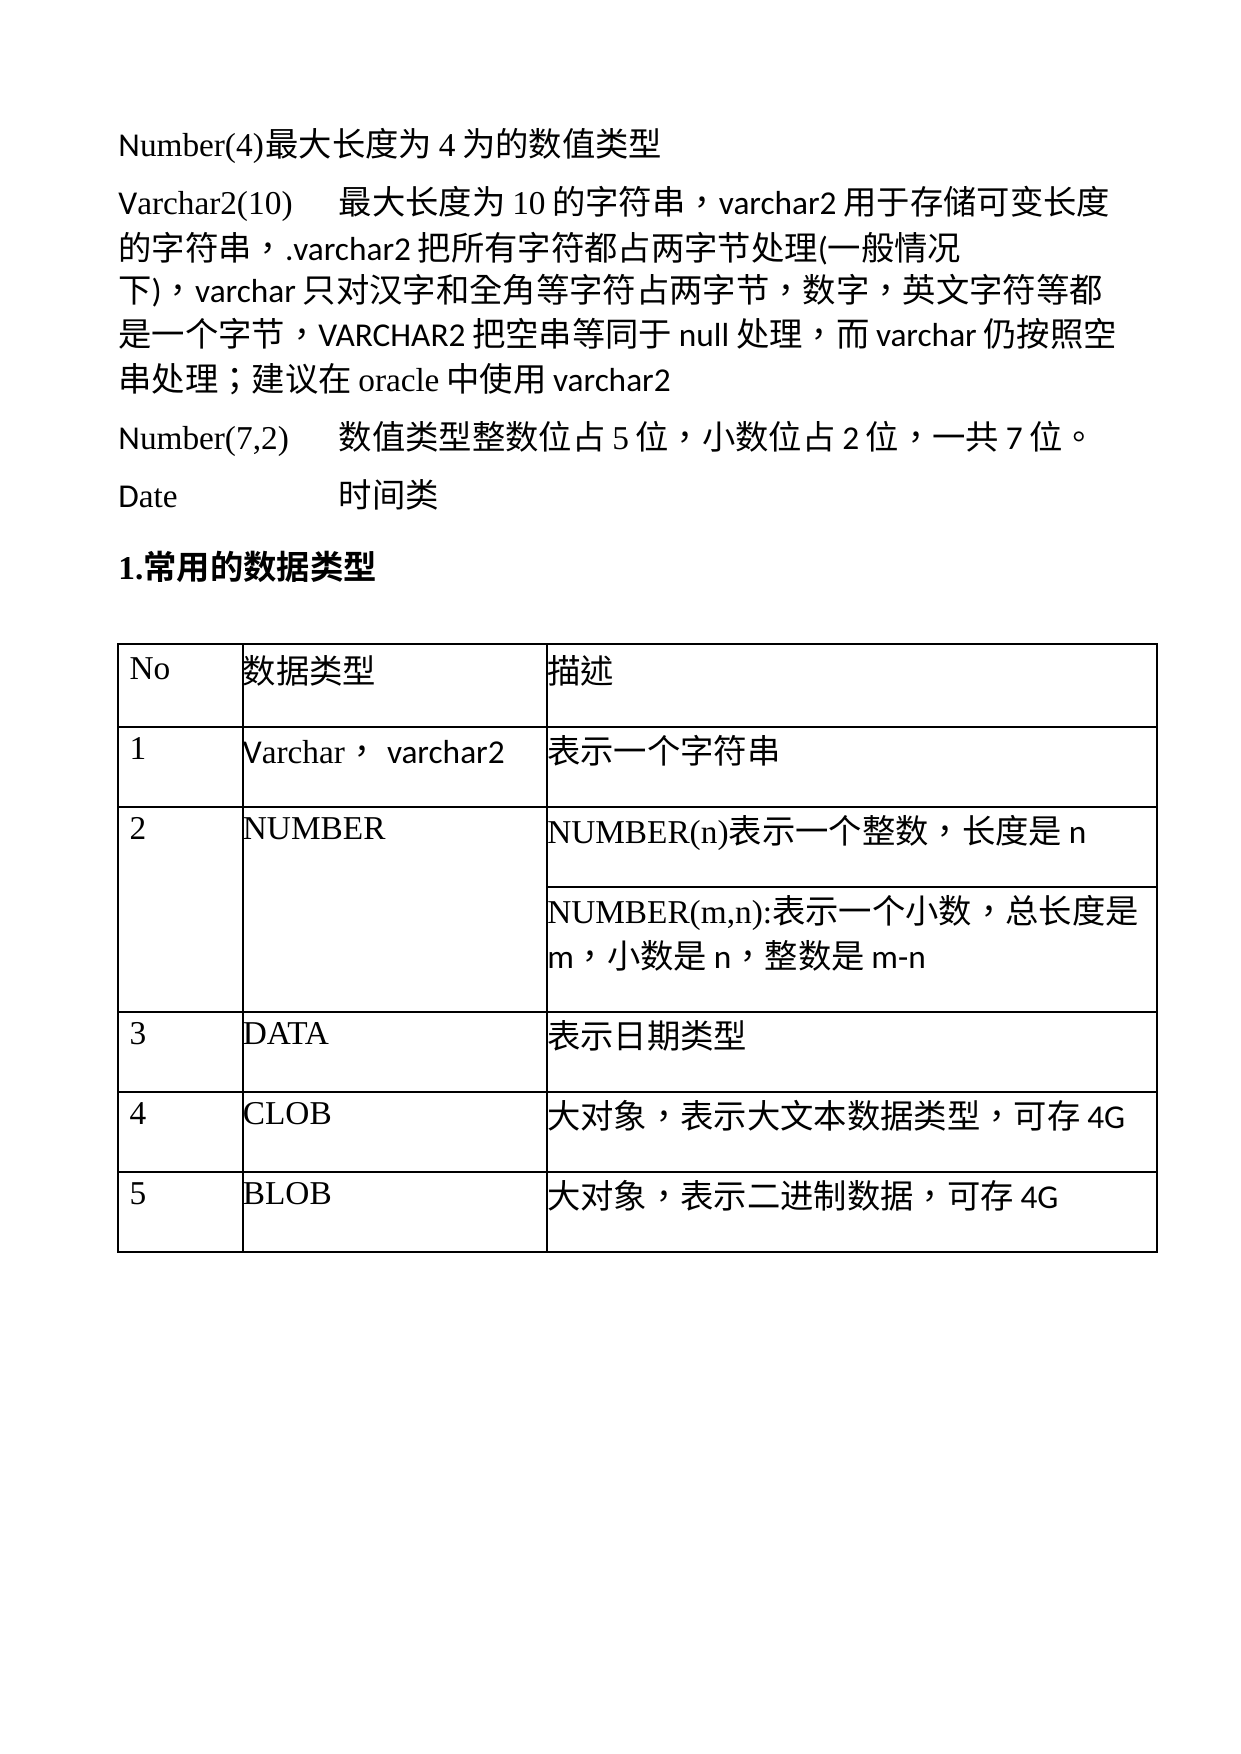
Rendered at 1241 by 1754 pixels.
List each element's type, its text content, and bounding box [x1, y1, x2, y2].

table_cell Varchar， varchar2 [244, 728, 546, 806]
table_cell BLOB [244, 1173, 546, 1251]
table_cell 表示日期类型 [548, 1013, 1156, 1091]
table_cell 大对象，表示二进制数据，可存4G [548, 1173, 1156, 1251]
table_header 数据类型 [244, 645, 546, 726]
text Varchar2(10) 最大长度为10的字符串，varchar2用于存储可变长度的字符串，.varchar2把所有字符都占两字节处理(一般情况下)，varchar只对汉字和全角等字符占两字节，数字，英文字符等都是一个字节，VARCHAR2把空串等同于null处理，而varchar仍按照空串处理；建议在oracle中使用varchar2 [118, 179, 1122, 401]
table_cell DATA [244, 1013, 546, 1091]
table_cell NUMBER [244, 808, 546, 1011]
text Date 时间类 [118, 472, 1122, 517]
table_cell 表示一个字符串 [548, 728, 1156, 806]
table_cell 4 [119, 1093, 242, 1171]
table_cell NUMBER(n)表示一个整数，长度是n [548, 808, 1156, 886]
table_cell 5 [119, 1173, 242, 1251]
table_cell 大对象，表示大文本数据类型，可存4G [548, 1093, 1156, 1171]
text Number(7,2) 数值类型整数位占5位，小数位占2位，一共7位。 [118, 414, 1122, 459]
table_cell NUMBER(m,n):表示一个小数，总长度是m，小数是n，整数是m-n [548, 888, 1156, 1011]
text Number(4) 最大长度为4为的数值类型 [118, 118, 1122, 166]
table_header No [119, 645, 242, 726]
table_cell 2 [119, 808, 242, 1011]
table_cell CLOB [244, 1093, 546, 1171]
table_cell 3 [119, 1013, 242, 1091]
subtitle 1.常用的数据类型 [118, 544, 1122, 589]
table_cell 1 [119, 728, 242, 806]
table_header 描述 [548, 645, 1156, 726]
